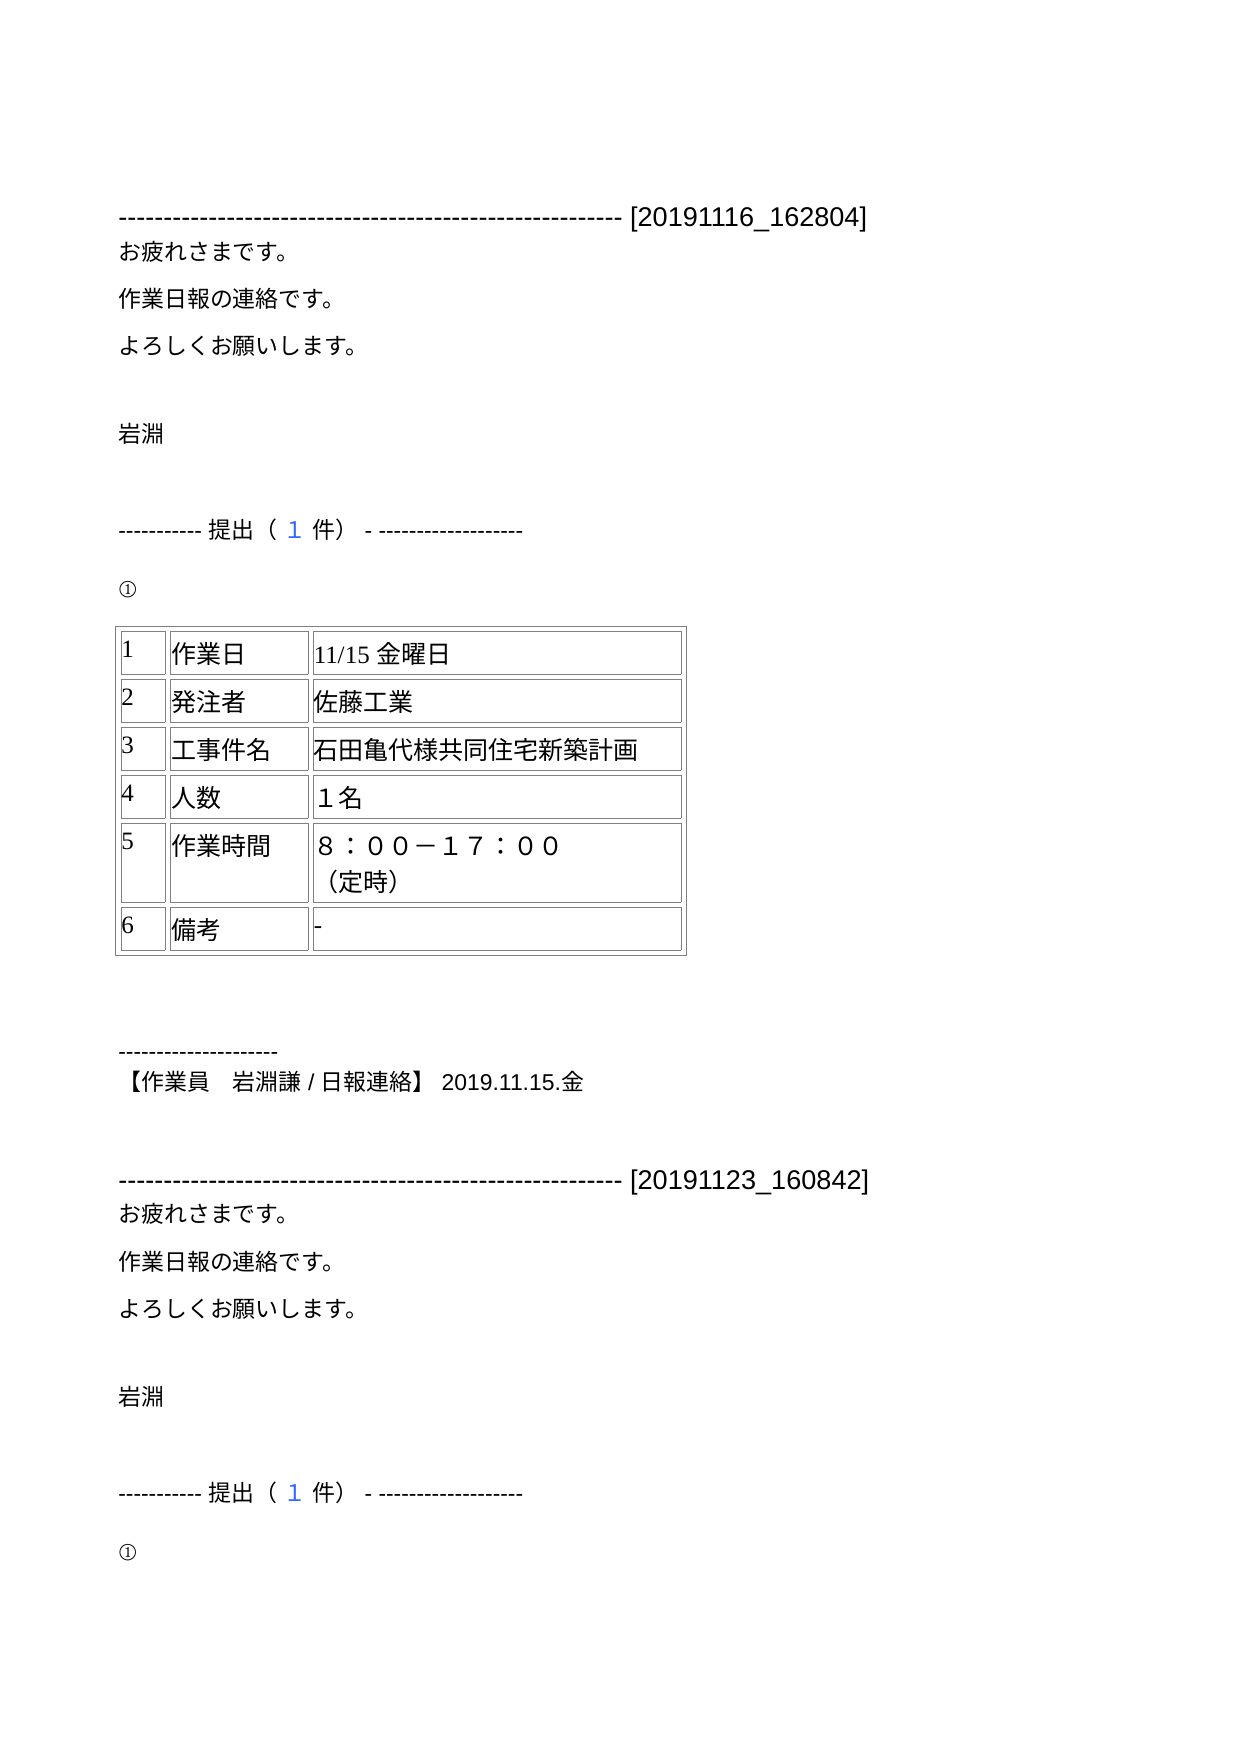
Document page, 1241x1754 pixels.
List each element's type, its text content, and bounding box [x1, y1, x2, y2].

table_cell 発注者 [168, 674, 310, 722]
text -------------------------------------------------------- [20191116_162804] [118, 201, 1122, 233]
text ----------- 提出（ １ 件） - ------------------- [118, 510, 1122, 546]
table_cell 3 [118, 722, 168, 770]
table_cell 人数 [168, 770, 310, 818]
text -------------------------------------------------------- [20191123_160842] [118, 1164, 1122, 1195]
table_cell ８：００－１７：００ （定時） [310, 818, 684, 902]
text 【作業員 岩淵謙 / 日報連絡】 2019.11.15.金 [118, 1069, 1122, 1096]
text 作業日報の連絡です。 [118, 286, 1122, 312]
text お疲れさまです。 [118, 1201, 1122, 1228]
text 作業日報の連絡です。 [118, 1248, 1122, 1275]
table_cell 工事件名 [168, 722, 310, 770]
table_cell 2 [118, 674, 168, 722]
text --------------------- [118, 1038, 1122, 1064]
text よろしくお願いします。 [118, 333, 1122, 359]
table_header 1 [118, 627, 168, 674]
table_cell １名 [310, 770, 684, 818]
text よろしくお願いします。 [118, 1296, 1122, 1322]
table_cell 6 [118, 902, 168, 950]
table_header 11/15 金曜日 [310, 627, 684, 674]
table_cell 石田亀代様共同住宅新築計画 [310, 722, 684, 770]
table_cell - [310, 902, 684, 950]
text 岩淵 [118, 1384, 1122, 1410]
table_cell 5 [118, 818, 168, 902]
table_header 作業日 [168, 627, 310, 674]
table_cell 佐藤工業 [310, 674, 684, 722]
text ① [118, 574, 1122, 603]
text 岩淵 [118, 421, 1122, 448]
table_cell 4 [118, 770, 168, 818]
table_cell 備考 [168, 902, 310, 950]
text お疲れさまです。 [118, 239, 1122, 265]
table_cell 作業時間 [168, 818, 310, 902]
text ① [118, 1537, 1122, 1566]
table_cell - [314, 908, 681, 950]
text ----------- 提出（ １ 件） - ------------------- [118, 1472, 1122, 1508]
